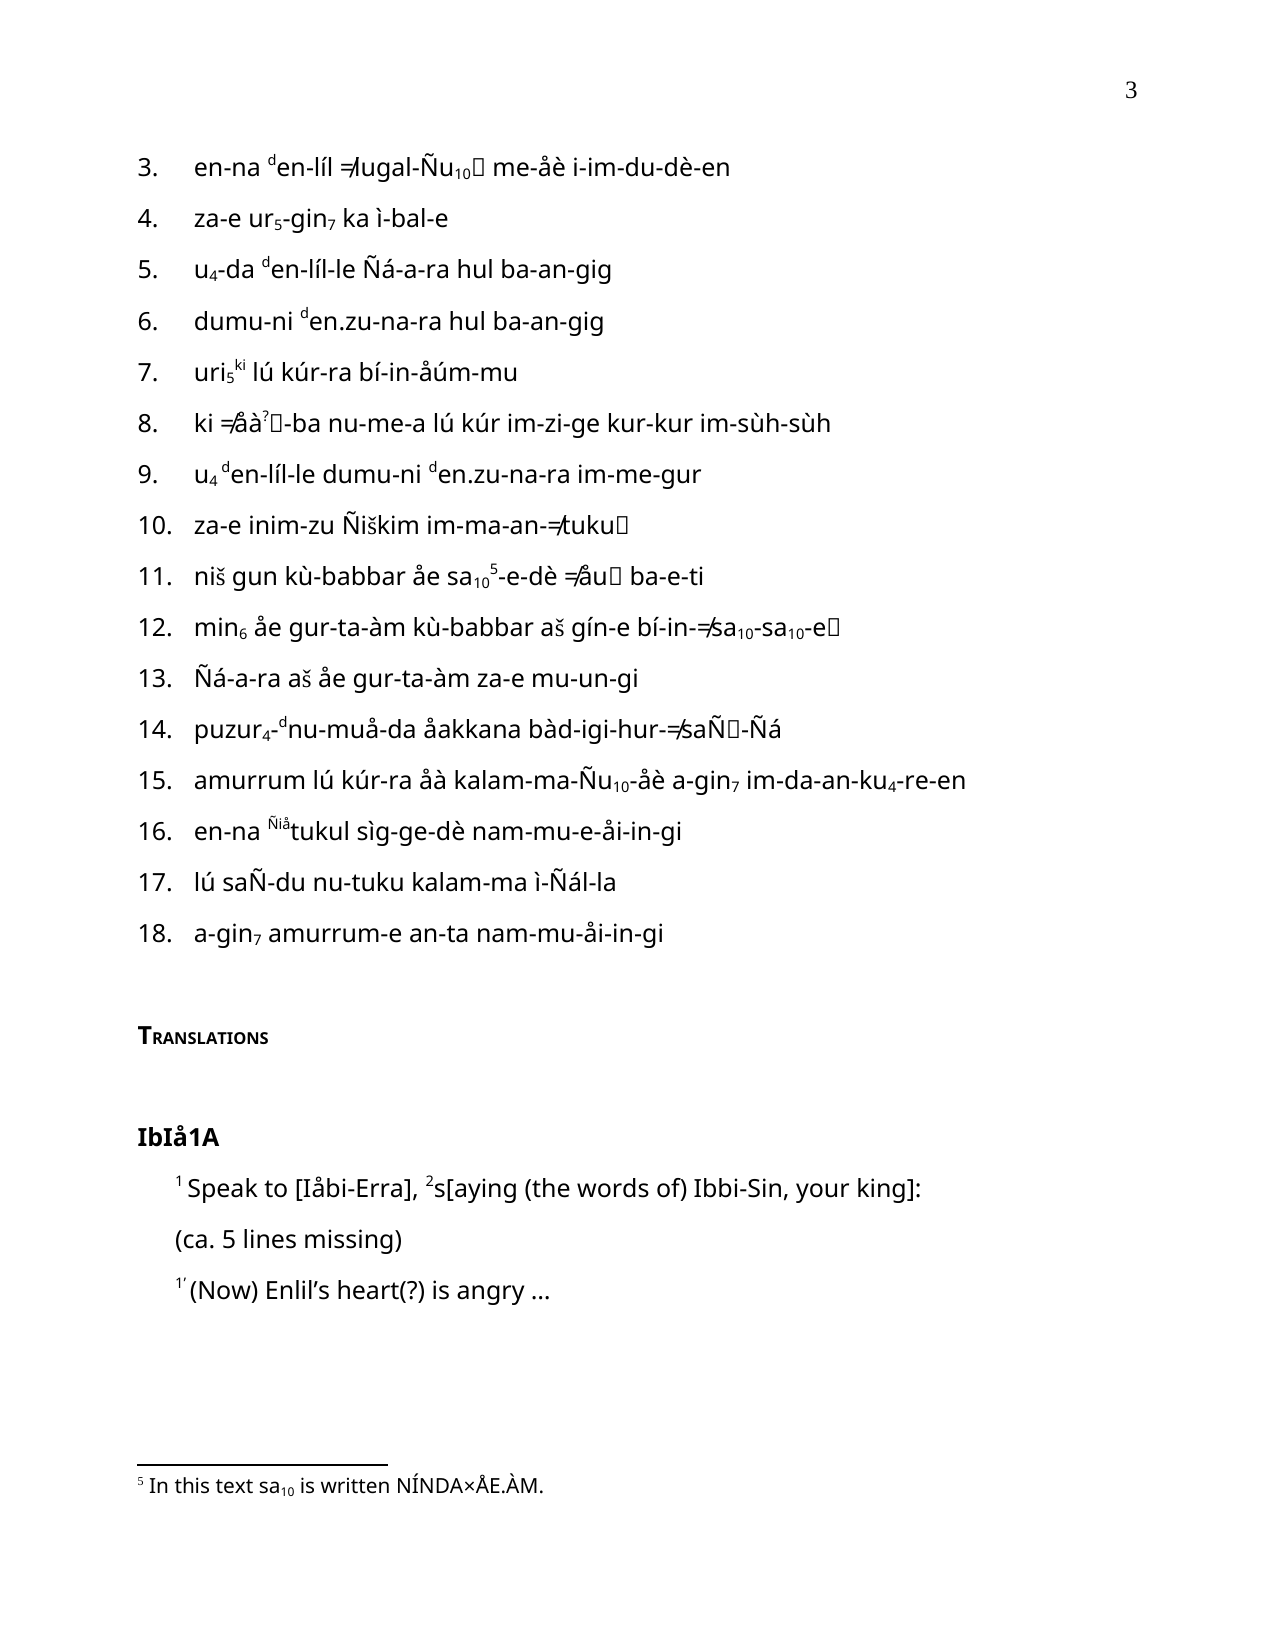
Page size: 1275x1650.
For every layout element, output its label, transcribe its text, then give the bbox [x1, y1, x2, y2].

text 16. en-na Ñiåtukul sìg-ge-dè nam-mu-e-åi-in-gi [137, 813, 1138, 848]
text IbIå1A [137, 1120, 1138, 1154]
text 18. a-gin7 amurrum-e an-ta nam-mu-åi-in-gi [137, 916, 1138, 950]
text 17. lú saÑ-du nu-tuku kalam-ma ì-Ñál-la [137, 864, 1138, 899]
text (ca. 5 lines missing) [137, 1222, 1138, 1256]
text In this text sa10 is written NÍNDA×ÅE.ÀM. [137, 1471, 1138, 1500]
text 6. dumu-ni den.zu-na-ra hul ba-an-gig [137, 303, 1138, 337]
text 13. Ñá-a-ra aš åe gur-ta-àm za-e mu-un-gi [137, 660, 1138, 694]
text 4. za-e ur5-gin7 ka ì-bal-e [137, 201, 1138, 235]
text 3. en-na den-líl ≠lugal-Ñu10 me-åè i-im-du-dè-en [137, 150, 1138, 184]
text 12. min6 åe gur-ta-àm kù-babbar aš gín-e bí-in-≠sa10-sa10-e [137, 609, 1138, 643]
text 5. u4-da den-líl-le Ñá-a-ra hul ba-an-gig [137, 252, 1138, 286]
text 11. niš gun kù-babbar åe sa10-e-dè ≠åu ba-e-ti [137, 558, 1138, 592]
text 15. amurrum lú kúr-ra åà kalam-ma-Ñu10-åè a-gin7 im-da-an-ku4-re-en [137, 762, 1138, 797]
text 1’ (Now) Enlil’s heart(?) is angry … [137, 1273, 1138, 1307]
text 8. ki ≠åà?-ba nu-me-a lú kúr im-zi-ge kur-kur im-sùh-sùh [137, 405, 1138, 439]
text 1 Speak to [Iåbi-Erra], 2s[aying (the words of) Ibbi-Sin, your king]: [137, 1171, 1138, 1205]
text 9. u4 den-líl-le dumu-ni den.zu-na-ra im-me-gur [137, 456, 1138, 490]
text 14. puzur4-dnu-muå-da åakkana bàd-igi-hur-≠saÑ-Ñá [137, 711, 1138, 746]
text Translations [137, 1018, 1138, 1052]
text 7. uri5ki lú kúr-ra bí-in-åúm-mu [137, 354, 1138, 388]
text 10. za-e inim-zu Ñiškim im-ma-an-≠tuku [137, 507, 1138, 541]
